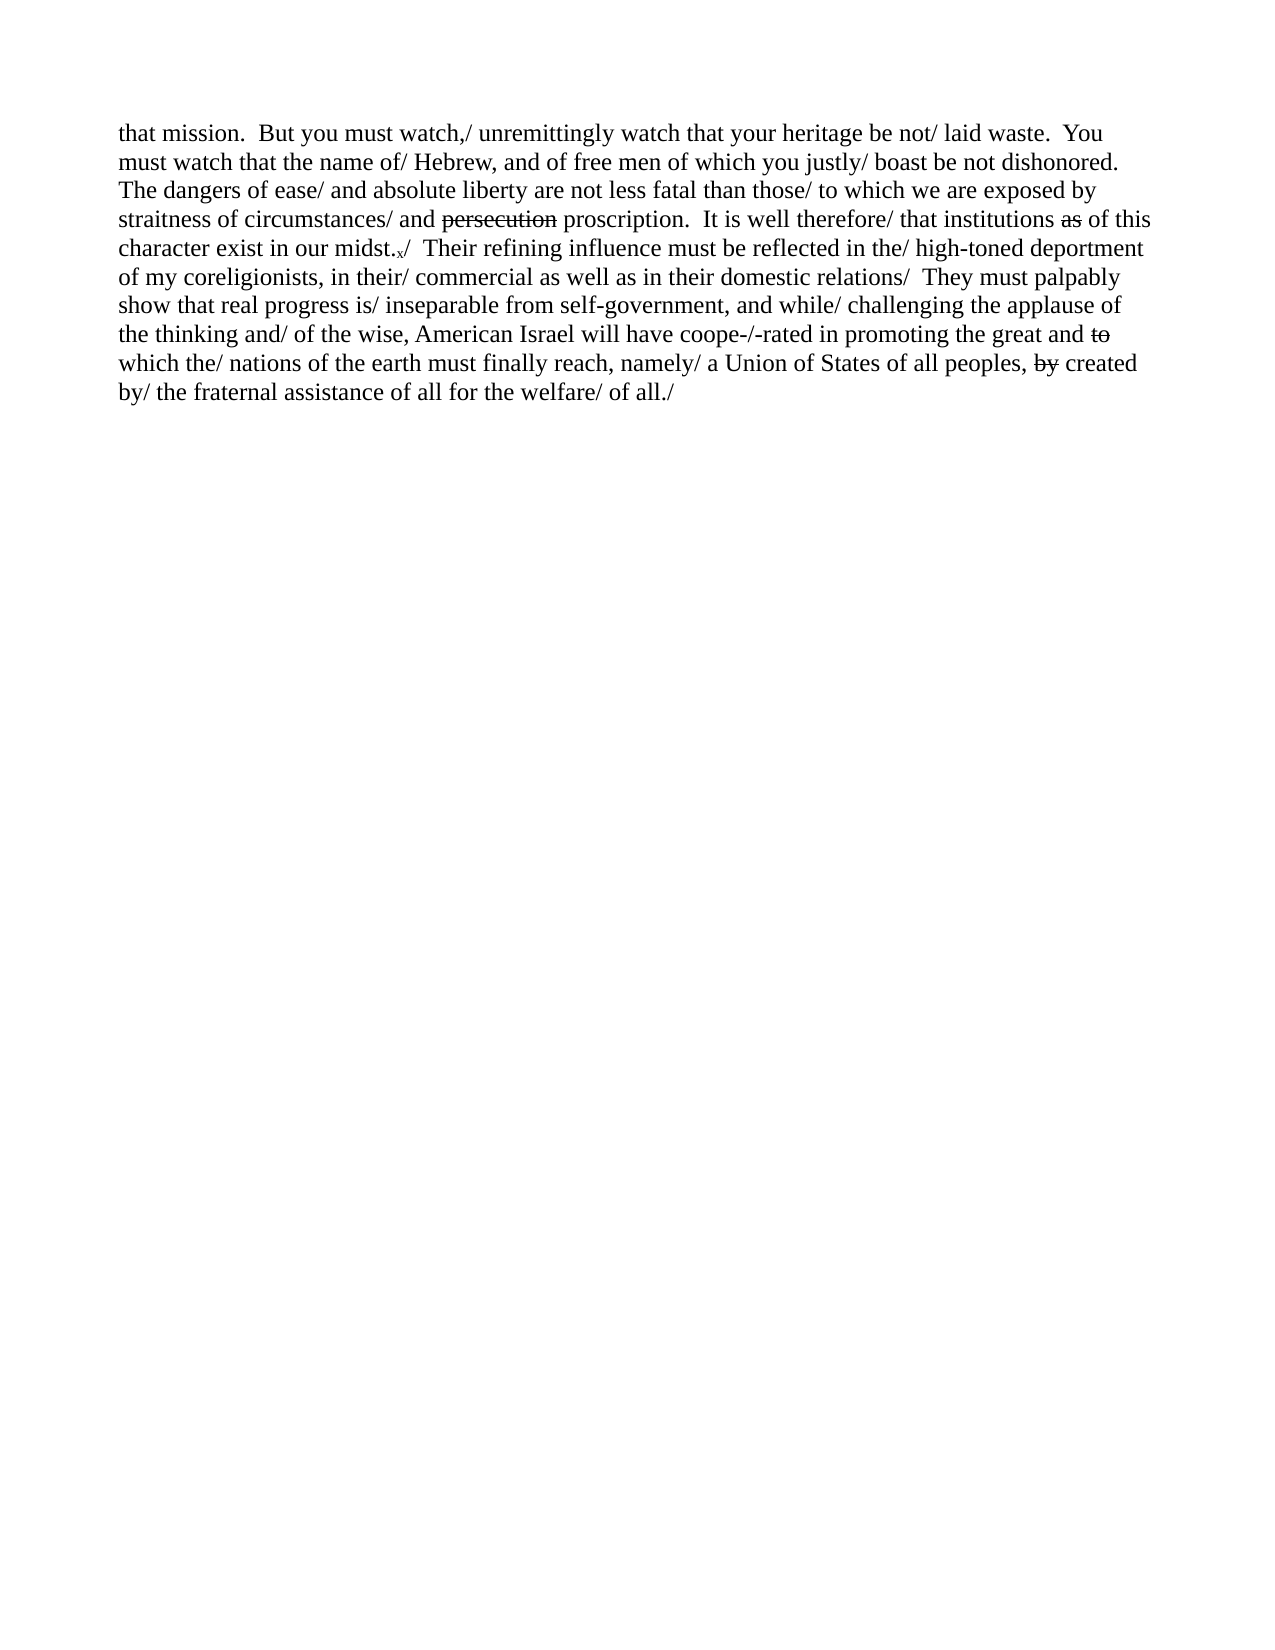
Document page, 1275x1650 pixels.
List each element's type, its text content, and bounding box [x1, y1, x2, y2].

text that mission. But you must watch,/ unremittingly watch that your heritage be not/ laid waste. You must watch that the name of/ Hebrew, and of free men of which you justly/ boast be not dishonored. The dangers of ease/ and absolute liberty are not less fatal than those/ to which we are exposed by straitness of circumstances/ and persecution proscription. It is well therefore/ that institutions as of this character exist in our midst.x/ Their refining influence must be reflected in the/ high-toned deportment of my coreligionists, in their/ commercial as well as in their domestic relations/ They must palpably show that real progress is/ inseparable from self-government, and while/ challenging the applause of the thinking and/ of the wise, American Israel will have coope-/-rated in promoting the great and to which the/ nations of the earth must finally reach, namely/ a Union of States of all peoples, by created by/ the fraternal assistance of all for the welfare/ of all./ [118, 118, 1157, 406]
